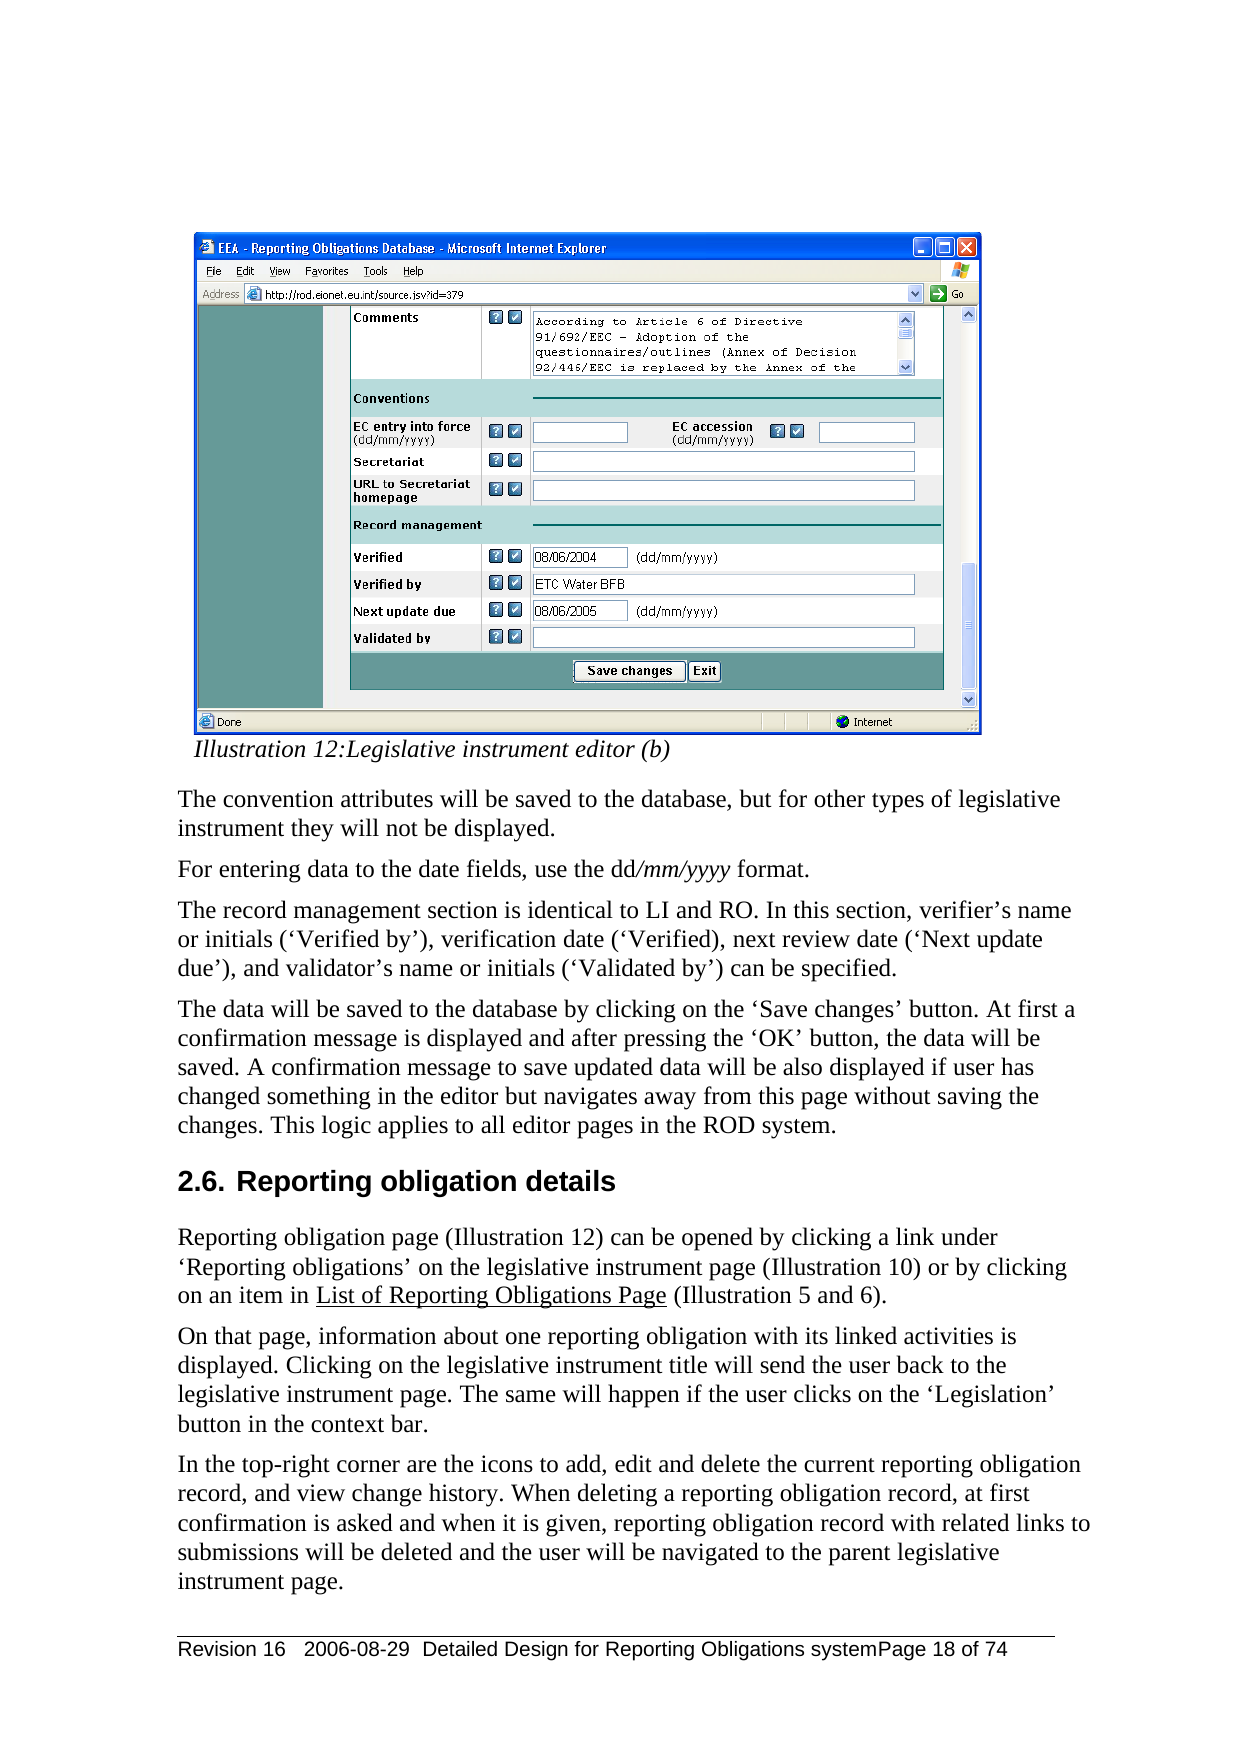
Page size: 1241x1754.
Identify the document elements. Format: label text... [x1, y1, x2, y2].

text The record management section is identical to LI and RO. In this section, verifier’s name or initials (‘Verified by’), verification date (‘Verified), next review date (‘Next update due’), and validator’s name or initials (‘Validated by’) can be specified. [177, 895, 1092, 982]
text In the top-right corner are the icons to add, edit and delete the current reporting obligation record, and view change history. When deleting a reporting obligation record, at first confirmation is asked and when it is given, reporting obligation record with related links to submissions will be deleted and the user will be navigated to the parent legislative instrument page. [177, 1449, 1092, 1594]
picture [193, 232, 982, 735]
text On that page, information about one reporting obligation with its linked activities is displayed. Clicking on the legislative instrument title will send the user back to the legislative instrument page. The same will happen if the user clicks on the ‘Legislation’ button in the context bar. [177, 1321, 1092, 1437]
text For entering data to the date fields, use the dd/mm/yyyy format. [177, 854, 1092, 883]
text Illustration 12:Legislative instrument editor (b) [194, 735, 981, 763]
text The convention attributes will be saved to the database, but for other types of legislative instrument they will not be displayed. [177, 784, 1092, 842]
text The data will be saved to the database by clicking on the ‘Save changes’ button. At first a confirmation message is displayed and after pressing the ‘OK’ button, the data will be saved. A confirmation message to save updated data will be also displayed if user has changed something in the editor but navigates away from this page without saving the changes. This logic applies to all editor pages in the ROD system. [177, 994, 1092, 1139]
text Reporting obligation page (Illustration 12) can be opened by clicking a link under ‘Reporting obligations’ on the legislative instrument page (Illustration 10) or by clicking on an item in List of Reporting Obligations Page (Illustration 5 and 6). [177, 1222, 1092, 1309]
subtitle Reporting obligation details [177, 1164, 1092, 1197]
